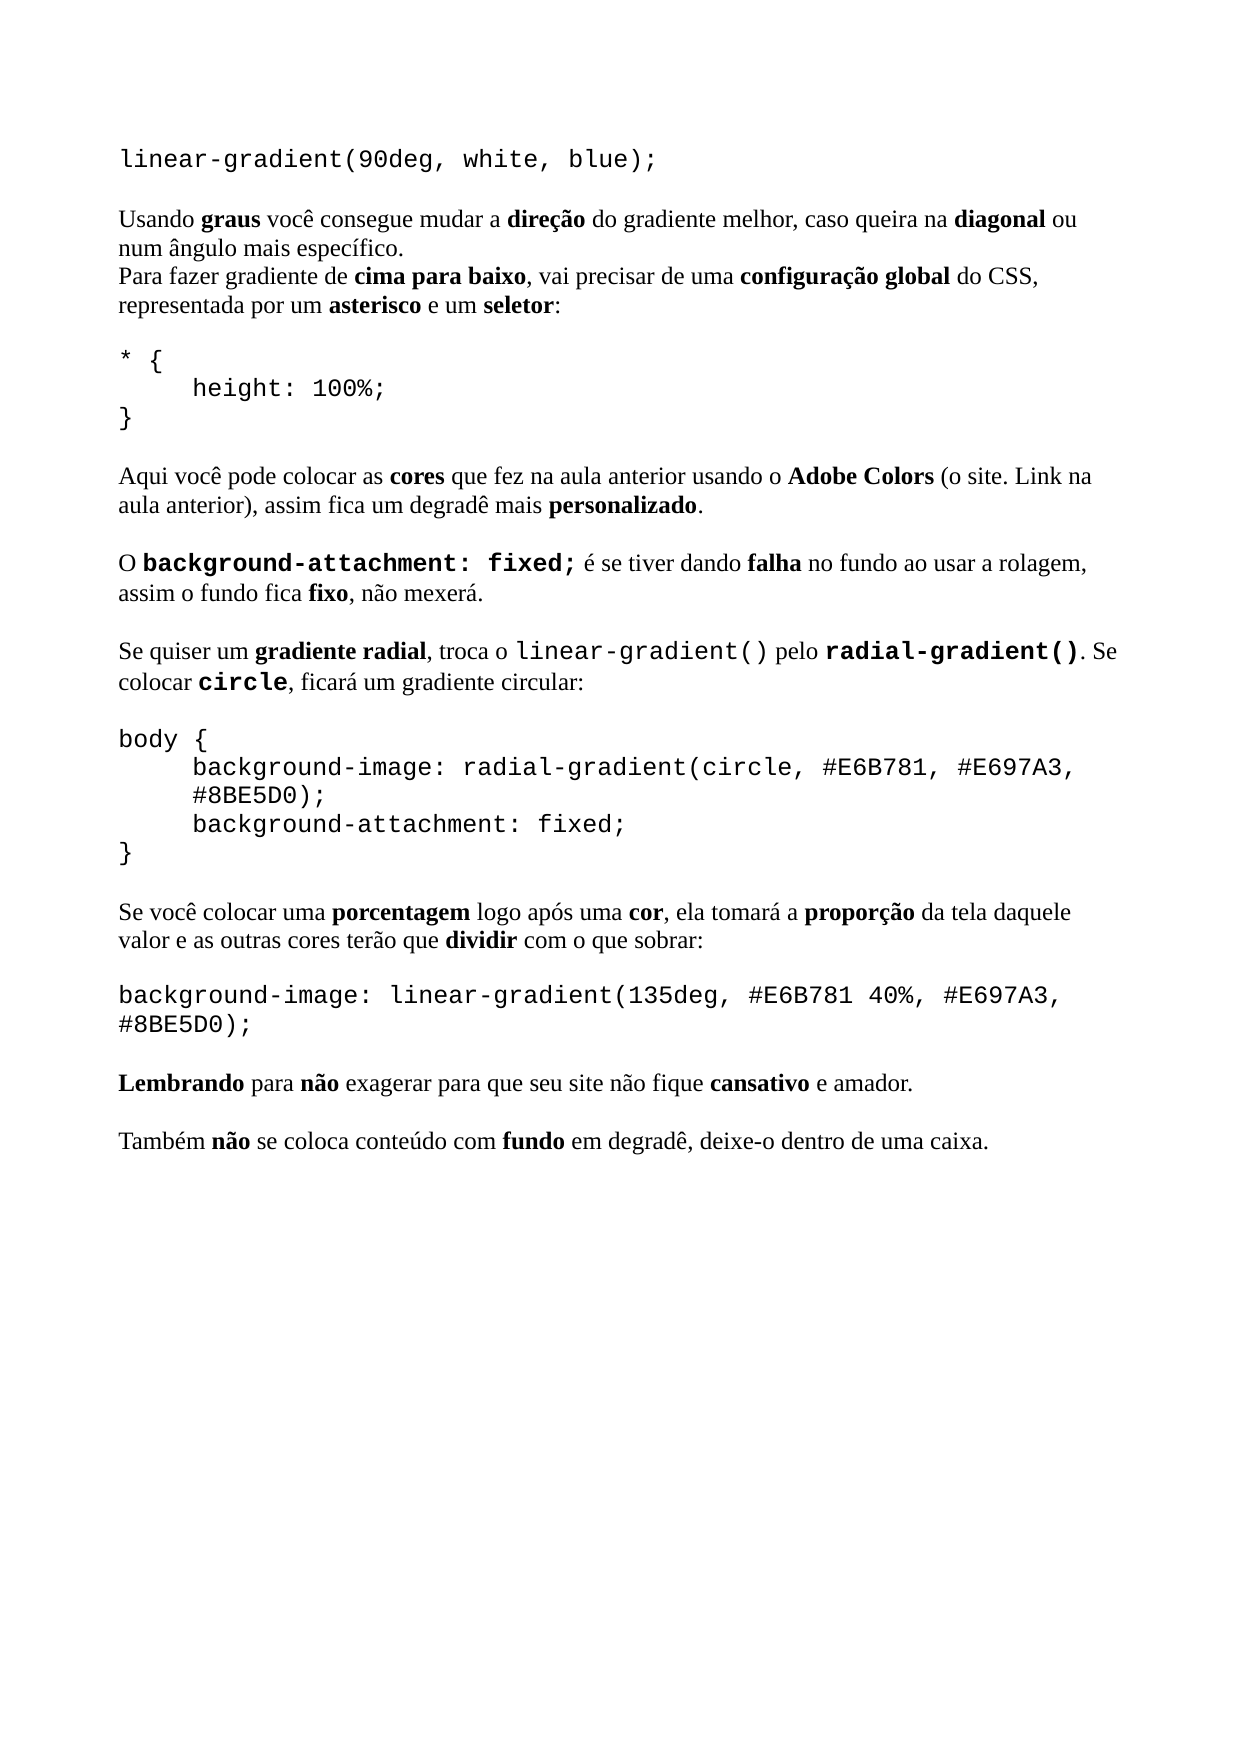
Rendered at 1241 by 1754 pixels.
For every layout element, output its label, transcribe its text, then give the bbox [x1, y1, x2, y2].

text linear-gradient(90deg, white, blue); [118, 147, 1122, 175]
text Também não se coloca conteúdo com fundo em degradê, deixe-o dentro de uma caixa. [118, 1126, 1122, 1155]
text Usando graus você consegue mudar a direção do gradiente melhor, caso queira na diagonal ou num ângulo mais específico. [118, 204, 1122, 261]
text background-attachment: fixed; [118, 811, 1122, 840]
text Se você colocar uma porcentagem logo após uma cor, ela tomará a proporção da tela daquele valor e as outras cores terão que dividir com o que sobrar: [118, 897, 1122, 954]
text body { [118, 726, 1122, 755]
text O background-attachment: fixed; é se tiver dando falha no fundo ao usar a rolagem, assim o fundo fica fixo, não mexerá. [118, 548, 1122, 607]
text } [118, 404, 1122, 433]
text height: 100%; [118, 376, 1122, 404]
text Aqui você pode colocar as cores que fez na aula anterior usando o Adobe Colors (o site. Link na aula anterior), assim fica um degradê mais personalizado. [118, 461, 1122, 519]
text Para fazer gradiente de cima para baixo, vai precisar de uma configuração global do CSS, representada por um asterisco e um seletor: [118, 261, 1122, 319]
text * { [118, 348, 1122, 376]
text background-image: linear-gradient(135deg, #E6B781 40%, #E697A3, #8BE5D0); [118, 983, 1122, 1040]
text Lembrando para não exagerar para que seu site não fique cansativo e amador. [118, 1068, 1122, 1097]
text background-image: radial-gradient(circle, #E6B781, #E697A3, #8BE5D0); [118, 755, 1122, 811]
text Se quiser um gradiente radial, troca o linear-gradient() pelo radial-gradient(). Se colocar circle, ficará um gradiente circular: [118, 636, 1122, 698]
text } [118, 840, 1122, 868]
